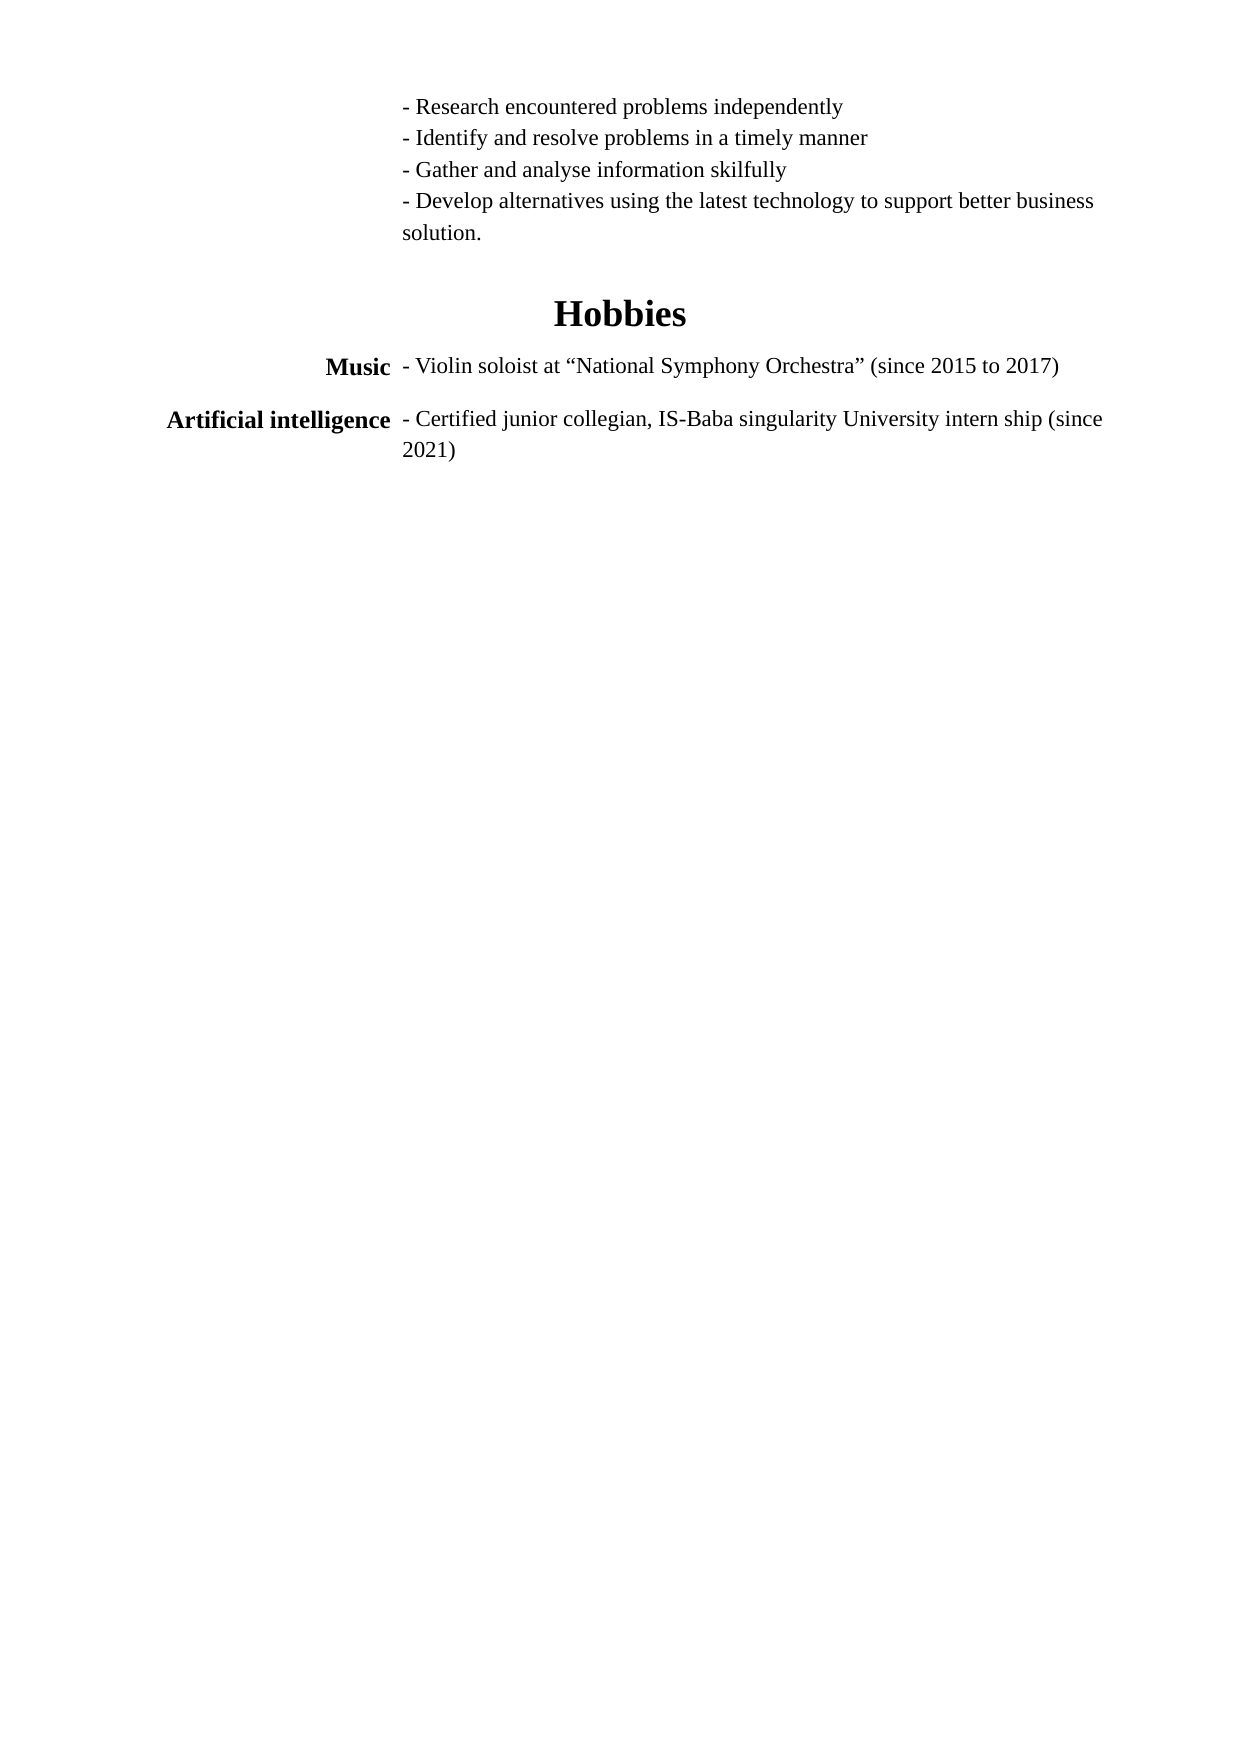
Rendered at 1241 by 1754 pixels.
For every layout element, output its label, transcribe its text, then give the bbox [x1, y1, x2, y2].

table_cell [87, 87, 396, 266]
table_header Music [87, 347, 396, 399]
table_header - Violin soloist at “National Symphony Orchestra” (since 2015 to 2017) [396, 347, 1153, 399]
table_cell - Research encountered problems independently - Identify and resolve problems in a timely manner - Gather and analyse information skilfully - Develop alternatives using the latest technology to support better business solution. [396, 87, 1153, 266]
table_cell Artificial intelligence [87, 399, 396, 483]
subtitle Hobbies [87, 291, 1153, 334]
table_cell - Certified junior collegian, IS-Baba singularity University intern ship (since 2021) [396, 399, 1153, 483]
